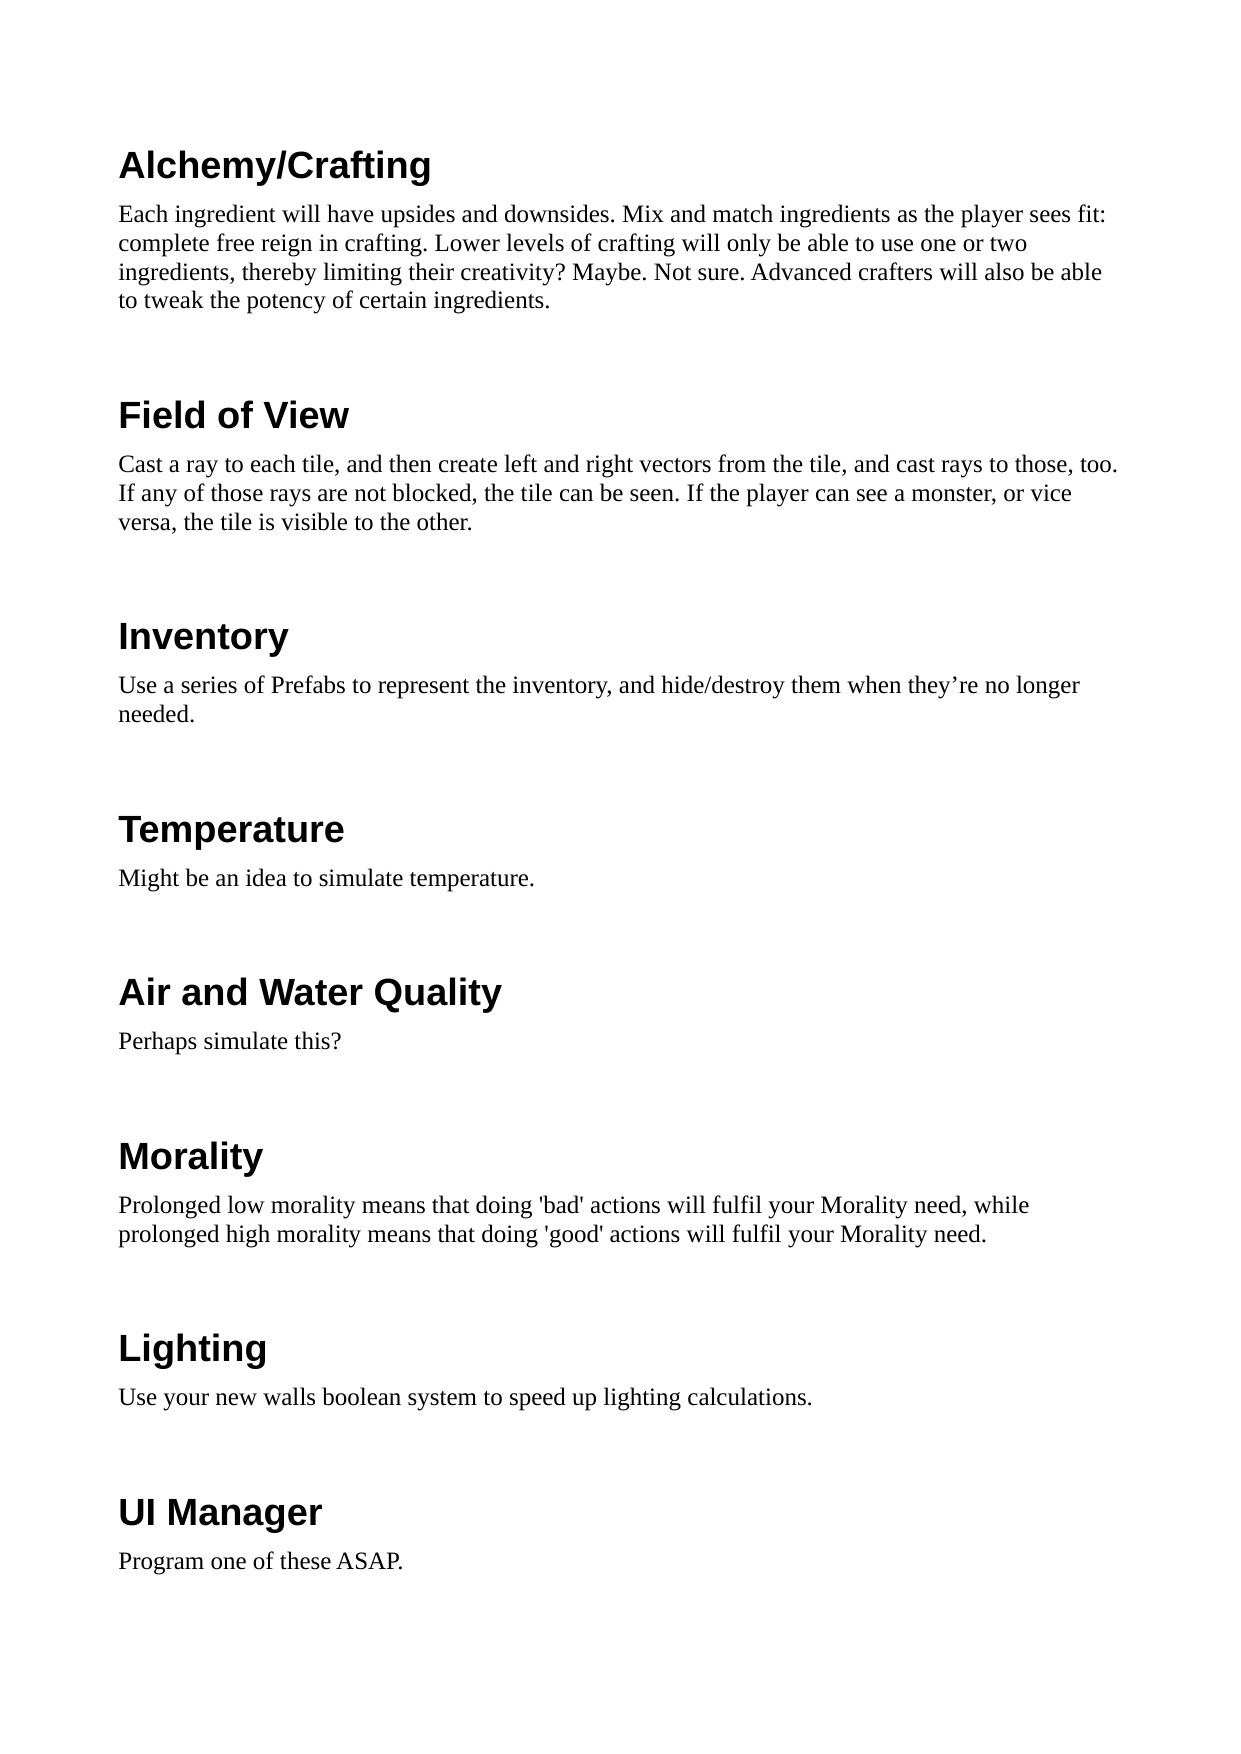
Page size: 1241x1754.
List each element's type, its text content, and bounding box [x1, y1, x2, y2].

text Cast a ray to each tile, and then create left and right vectors from the tile, and cast rays to those, too. If any of those rays are not blocked, the tile can be seen. If the player can see a monster, or vice versa, the tile is visible to the other. [118, 449, 1122, 535]
subtitle Alchemy/Crafting [118, 143, 1122, 187]
text Prolonged low morality means that doing 'bad' actions will fulfil your Morality need, while prolonged high morality means that doing 'good' actions will fulfil your Morality need. [118, 1190, 1122, 1247]
text Might be an idea to simulate temperature. [118, 863, 1122, 891]
text Perhaps simulate this? [118, 1026, 1122, 1055]
subtitle Field of View [118, 393, 1122, 437]
subtitle Air and Water Quality [118, 970, 1122, 1014]
subtitle UI Manager [118, 1490, 1122, 1533]
text Each ingredient will have upsides and downsides. Mix and match ingredients as the player sees fit: complete free reign in crafting. Lower levels of crafting will only be able to use one or two ingredients, thereby limiting their creativity? Maybe. Not sure. Advanced crafters will also be able to tweak the potency of certain ingredients. [118, 199, 1122, 314]
text Program one of these ASAP. [118, 1546, 1122, 1575]
subtitle Lighting [118, 1326, 1122, 1370]
text Use your new walls boolean system to speed up lighting calculations. [118, 1382, 1122, 1411]
subtitle Temperature [118, 807, 1122, 850]
subtitle Morality [118, 1134, 1122, 1177]
subtitle Inventory [118, 614, 1122, 658]
text Use a series of Prefabs to represent the inventory, and hide/destroy them when they’re no longer needed. [118, 670, 1122, 728]
